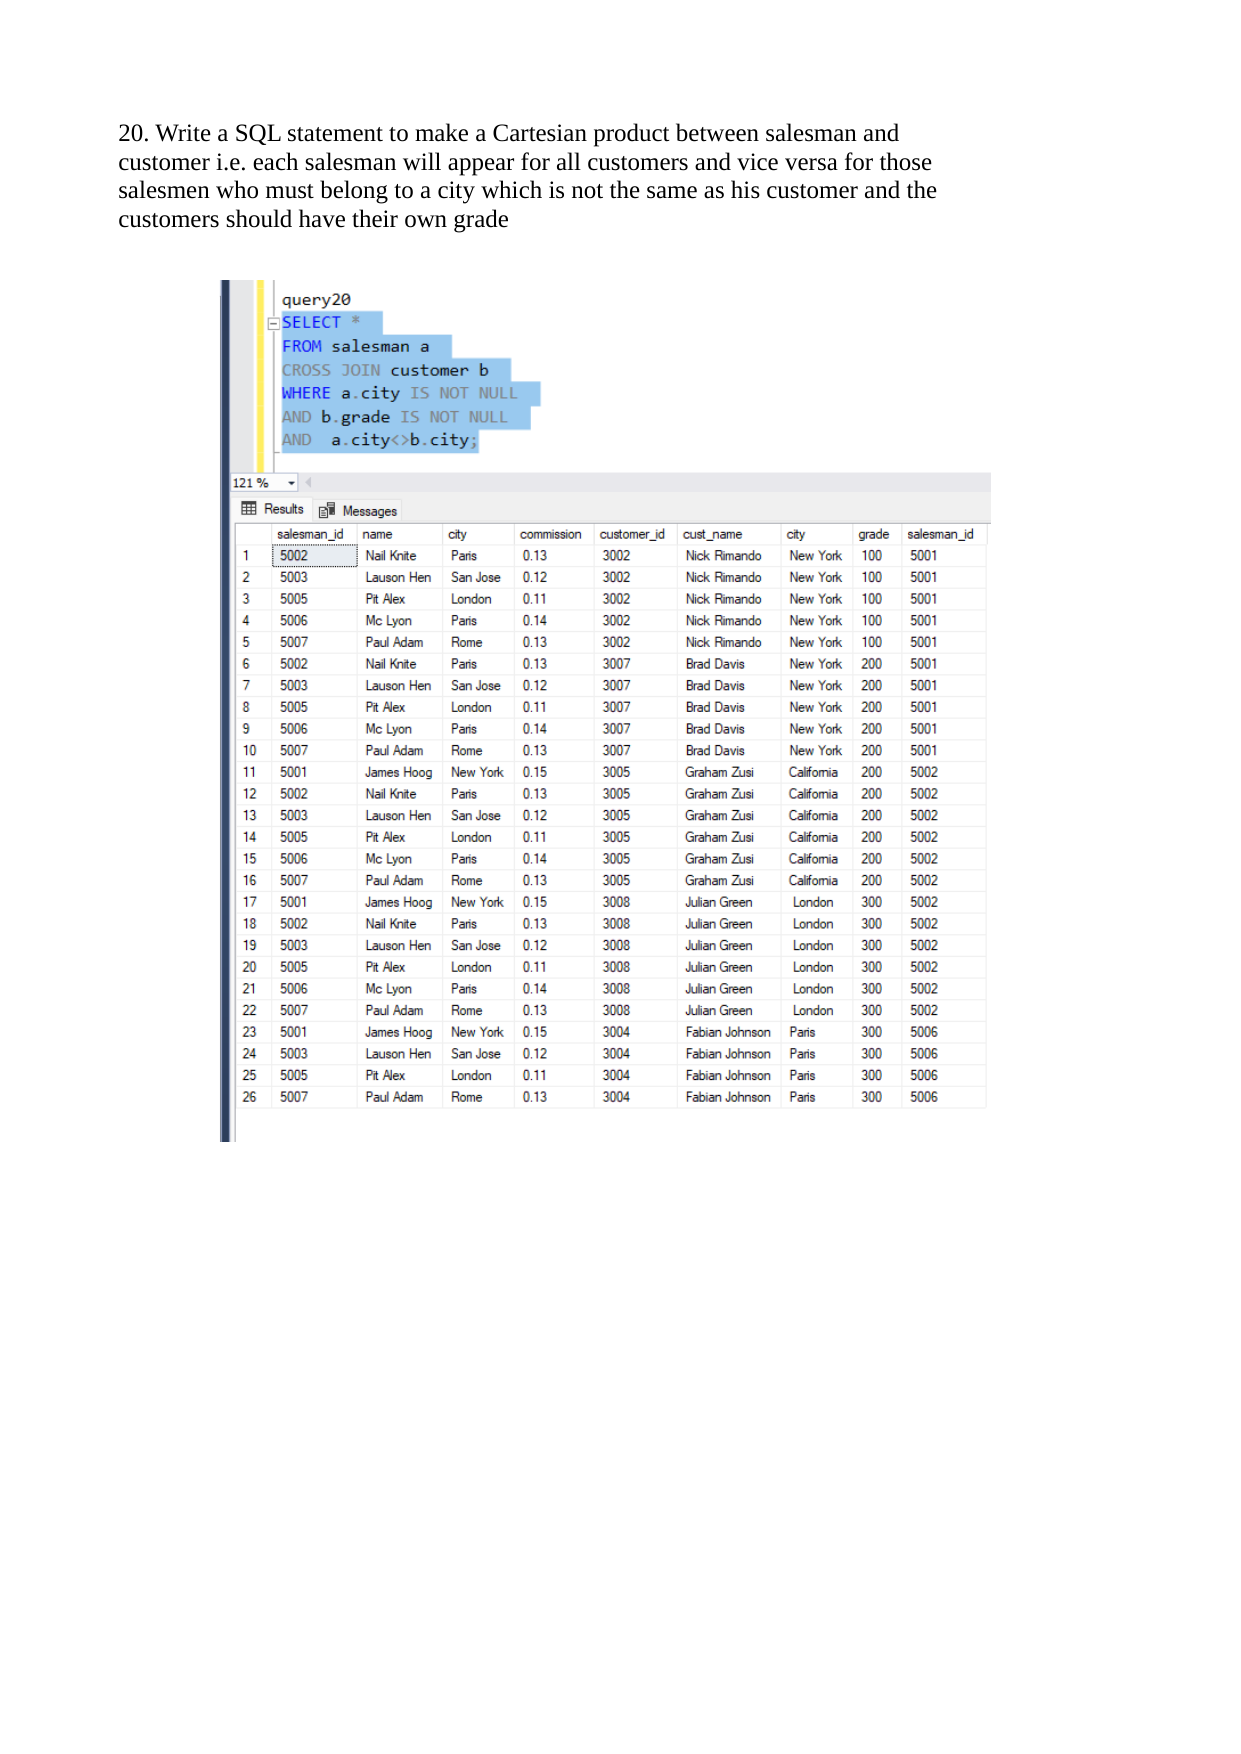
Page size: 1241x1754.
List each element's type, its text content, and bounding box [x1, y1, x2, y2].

text customers should have their own grade [118, 204, 1122, 233]
text salesmen who must belong to a city which is not the same as his customer and the [118, 176, 1122, 204]
text 20. Write a SQL statement to make a Cartesian product between salesman and [118, 118, 1122, 147]
picture [219, 280, 491, 1142]
text customer i.e. each salesman will appear for all customers and vice versa for those [118, 147, 1122, 176]
